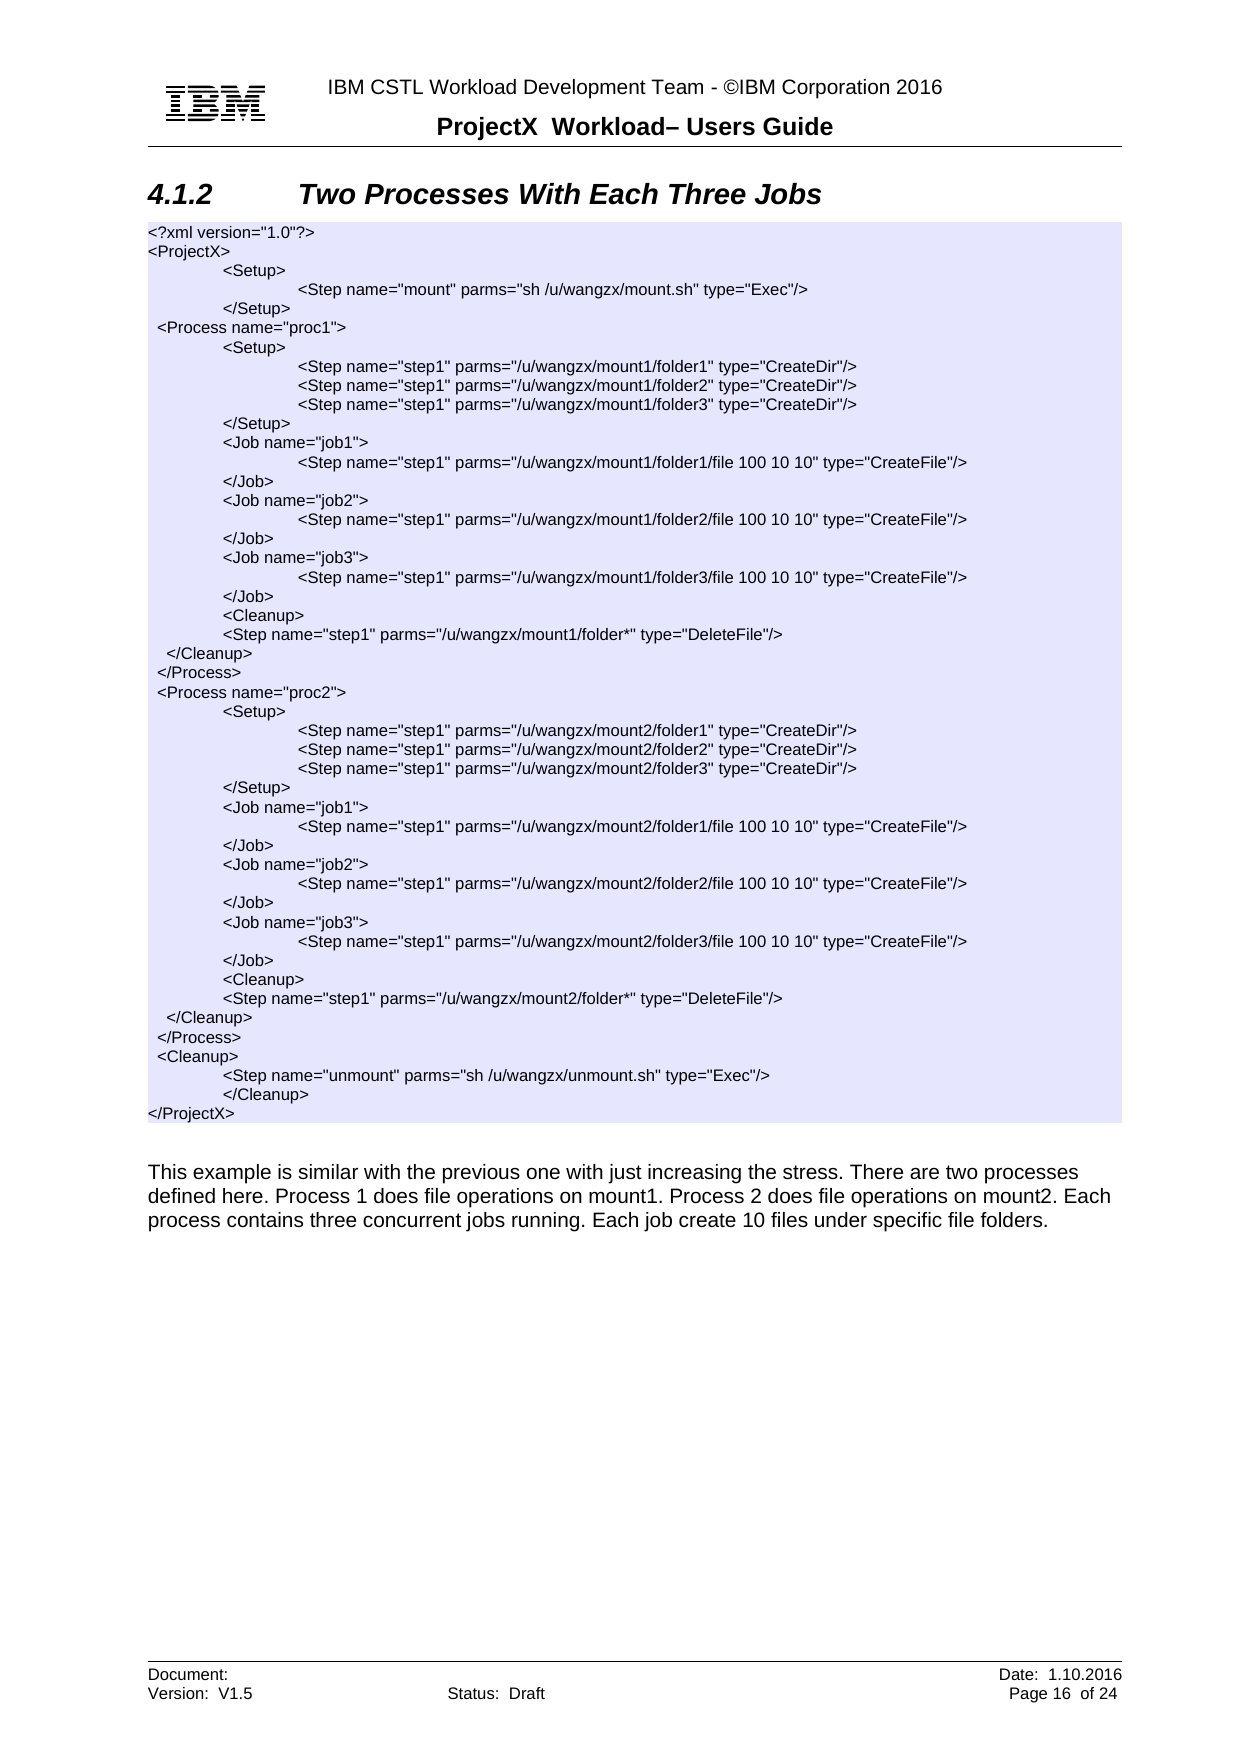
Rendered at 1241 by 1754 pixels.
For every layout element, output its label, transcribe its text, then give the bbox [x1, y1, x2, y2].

text <ProjectX> [148, 242, 1122, 261]
text <Job name="job2"> [148, 491, 1122, 510]
text </Job> [148, 836, 1122, 855]
text <Step name="step1" parms="/u/wangzx/mount1/folder2" type="CreateDir"/> [148, 376, 1122, 395]
text </Process> [148, 1027, 1122, 1047]
text <Step name="step1" parms="/u/wangzx/mount2/folder3/file 100 10 10" type="CreateFile"/> [148, 932, 1122, 951]
subtitle Two Processes With Each Three Jobs [148, 177, 1122, 211]
text </ProjectX> [148, 1104, 1122, 1123]
text </Job> [148, 587, 1122, 606]
text <Step name="unmount" parms="sh /u/wangzx/unmount.sh" type="Exec"/> [148, 1066, 1122, 1085]
text <Step name="mount" parms="sh /u/wangzx/mount.sh" type="Exec"/> [148, 280, 1122, 299]
text <Cleanup> [148, 970, 1122, 989]
text This example is similar with the previous one with just increasing the stress. There are two processes defined here. Process 1 does file operations on mount1. Process 2 does file operations on mount2. Each process contains three concurrent jobs running. Each job create 10 files under specific file folders. [148, 1160, 1122, 1232]
text <Job name="job1"> [148, 433, 1122, 452]
text <Step name="step1" parms="/u/wangzx/mount1/folder*" type="DeleteFile"/> [148, 625, 1122, 644]
text <Step name="step1" parms="/u/wangzx/mount2/folder1" type="CreateDir"/> [148, 721, 1122, 740]
text <Process name="proc1"> [148, 318, 1122, 337]
text <Step name="step1" parms="/u/wangzx/mount2/folder3" type="CreateDir"/> [148, 759, 1122, 778]
text <Step name="step1" parms="/u/wangzx/mount2/folder2/file 100 10 10" type="CreateFile"/> [148, 874, 1122, 893]
text <Setup> [148, 337, 1122, 357]
text </Job> [148, 893, 1122, 912]
text <Step name="step1" parms="/u/wangzx/mount1/folder1/file 100 10 10" type="CreateFile"/> [148, 452, 1122, 472]
text </Cleanup> [148, 1085, 1122, 1104]
text </Setup> [148, 414, 1122, 433]
text </Cleanup> [148, 1008, 1122, 1027]
text <Step name="step1" parms="/u/wangzx/mount1/folder2/file 100 10 10" type="CreateFile"/> [148, 510, 1122, 529]
text </Setup> [148, 778, 1122, 797]
text <Cleanup> [148, 1047, 1122, 1066]
text <Step name="step1" parms="/u/wangzx/mount2/folder1/file 100 10 10" type="CreateFile"/> [148, 817, 1122, 836]
text <Cleanup> [148, 606, 1122, 625]
text <Step name="step1" parms="/u/wangzx/mount2/folder2" type="CreateDir"/> [148, 740, 1122, 759]
text <Step name="step1" parms="/u/wangzx/mount1/folder3" type="CreateDir"/> [148, 395, 1122, 414]
text <Process name="proc2"> [148, 682, 1122, 702]
text <Step name="step1" parms="/u/wangzx/mount2/folder*" type="DeleteFile"/> [148, 989, 1122, 1008]
text <Job name="job1"> [148, 797, 1122, 817]
text </Setup> [148, 299, 1122, 318]
text <?xml version="1.0"?> [148, 222, 1122, 242]
text <Setup> [148, 702, 1122, 721]
text <Job name="job3"> [148, 548, 1122, 567]
text </Job> [148, 472, 1122, 491]
text <Step name="step1" parms="/u/wangzx/mount1/folder1" type="CreateDir"/> [148, 357, 1122, 376]
text </Job> [148, 529, 1122, 548]
text </Cleanup> [148, 644, 1122, 663]
text <Setup> [148, 261, 1122, 280]
text </Job> [148, 951, 1122, 970]
text <Step name="step1" parms="/u/wangzx/mount1/folder3/file 100 10 10" type="CreateFile"/> [148, 567, 1122, 587]
text <Job name="job3"> [148, 912, 1122, 932]
text <Job name="job2"> [148, 855, 1122, 874]
text </Process> [148, 663, 1122, 682]
